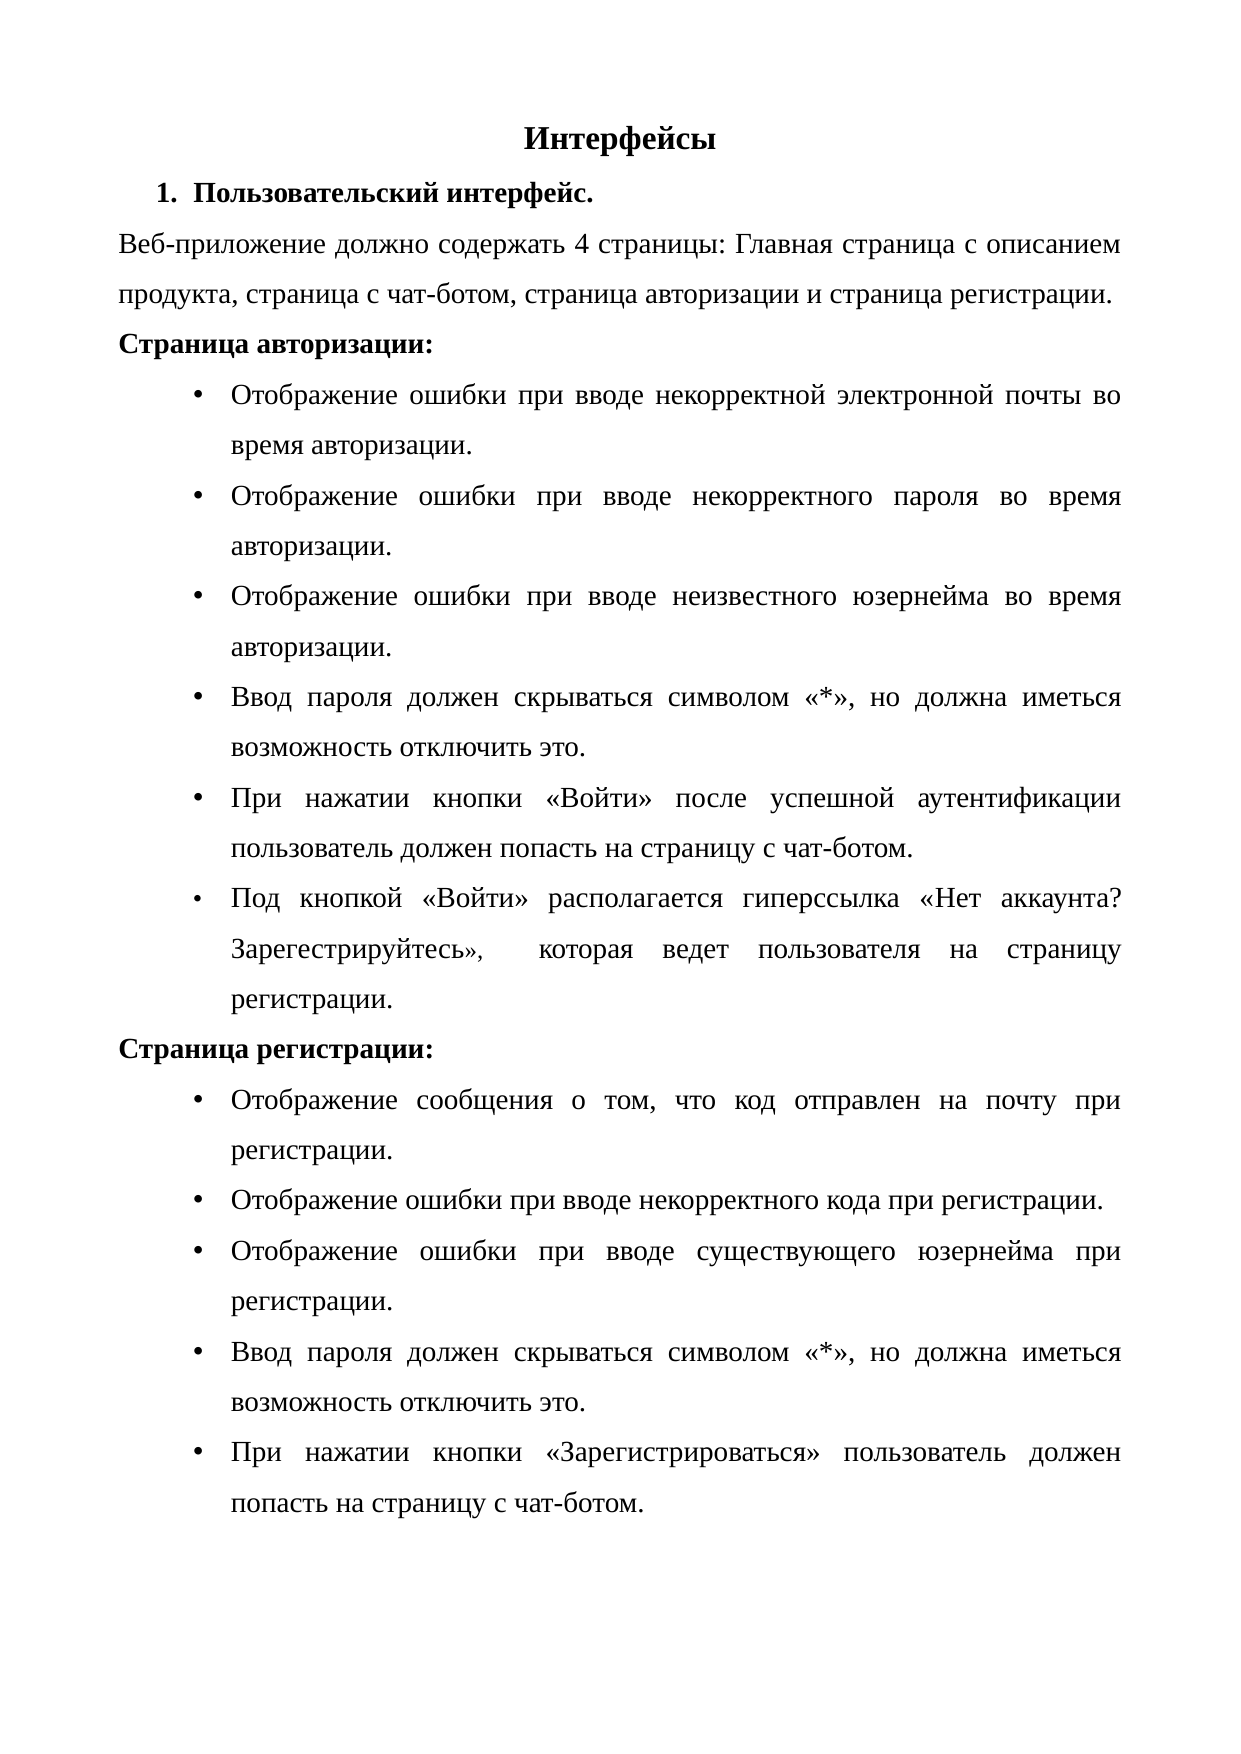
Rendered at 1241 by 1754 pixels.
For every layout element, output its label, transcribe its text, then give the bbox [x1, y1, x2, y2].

text Страница регистрации: [118, 1031, 1122, 1065]
list Ввод пароля должен скрываться символом «*», но должна иметься возможность отключить это. [193, 1334, 1122, 1418]
list При нажатии кнопки «Войти» после успешной аутентификации пользователь должен попасть на страницу с чат-ботом. [193, 780, 1122, 864]
text Веб-приложение должно содержать 4 страницы: Главная страница с описанием продукта, страница с чат-ботом, страница авторизации и страница регистрации. [118, 226, 1122, 310]
list Пользовательский интерфейс. [156, 176, 1122, 209]
list Под кнопкой «Войти» располагается гиперссылка «Нет аккаунта? Зарегестрируйтесь», которая ведет пользователя на страницу регистрации. [193, 881, 1122, 1015]
text Страница авторизации: [118, 327, 1122, 360]
list Отображение сообщения о том, что код отправлен на почту при регистрации. [193, 1082, 1122, 1166]
list Отображение ошибки при вводе некорректного пароля во время авторизации. [193, 478, 1122, 562]
list Отображение ошибки при вводе неизвестного юзернейма во время авторизации. [193, 578, 1122, 662]
list При нажатии кнопки «Зарегистрироваться» пользователь должен попасть на страницу с чат-ботом. [193, 1434, 1122, 1518]
list Отображение ошибки при вводе некорректного кода при регистрации. [193, 1182, 1122, 1216]
text Интерфейсы [118, 118, 1122, 156]
list Отображение ошибки при вводе некорректной электронной почты во время авторизации. [193, 377, 1122, 461]
list Отображение ошибки при вводе существующего юзернейма при регистрации. [193, 1233, 1122, 1317]
list Ввод пароля должен скрываться символом «*», но должна иметься возможность отключить это. [193, 679, 1122, 763]
